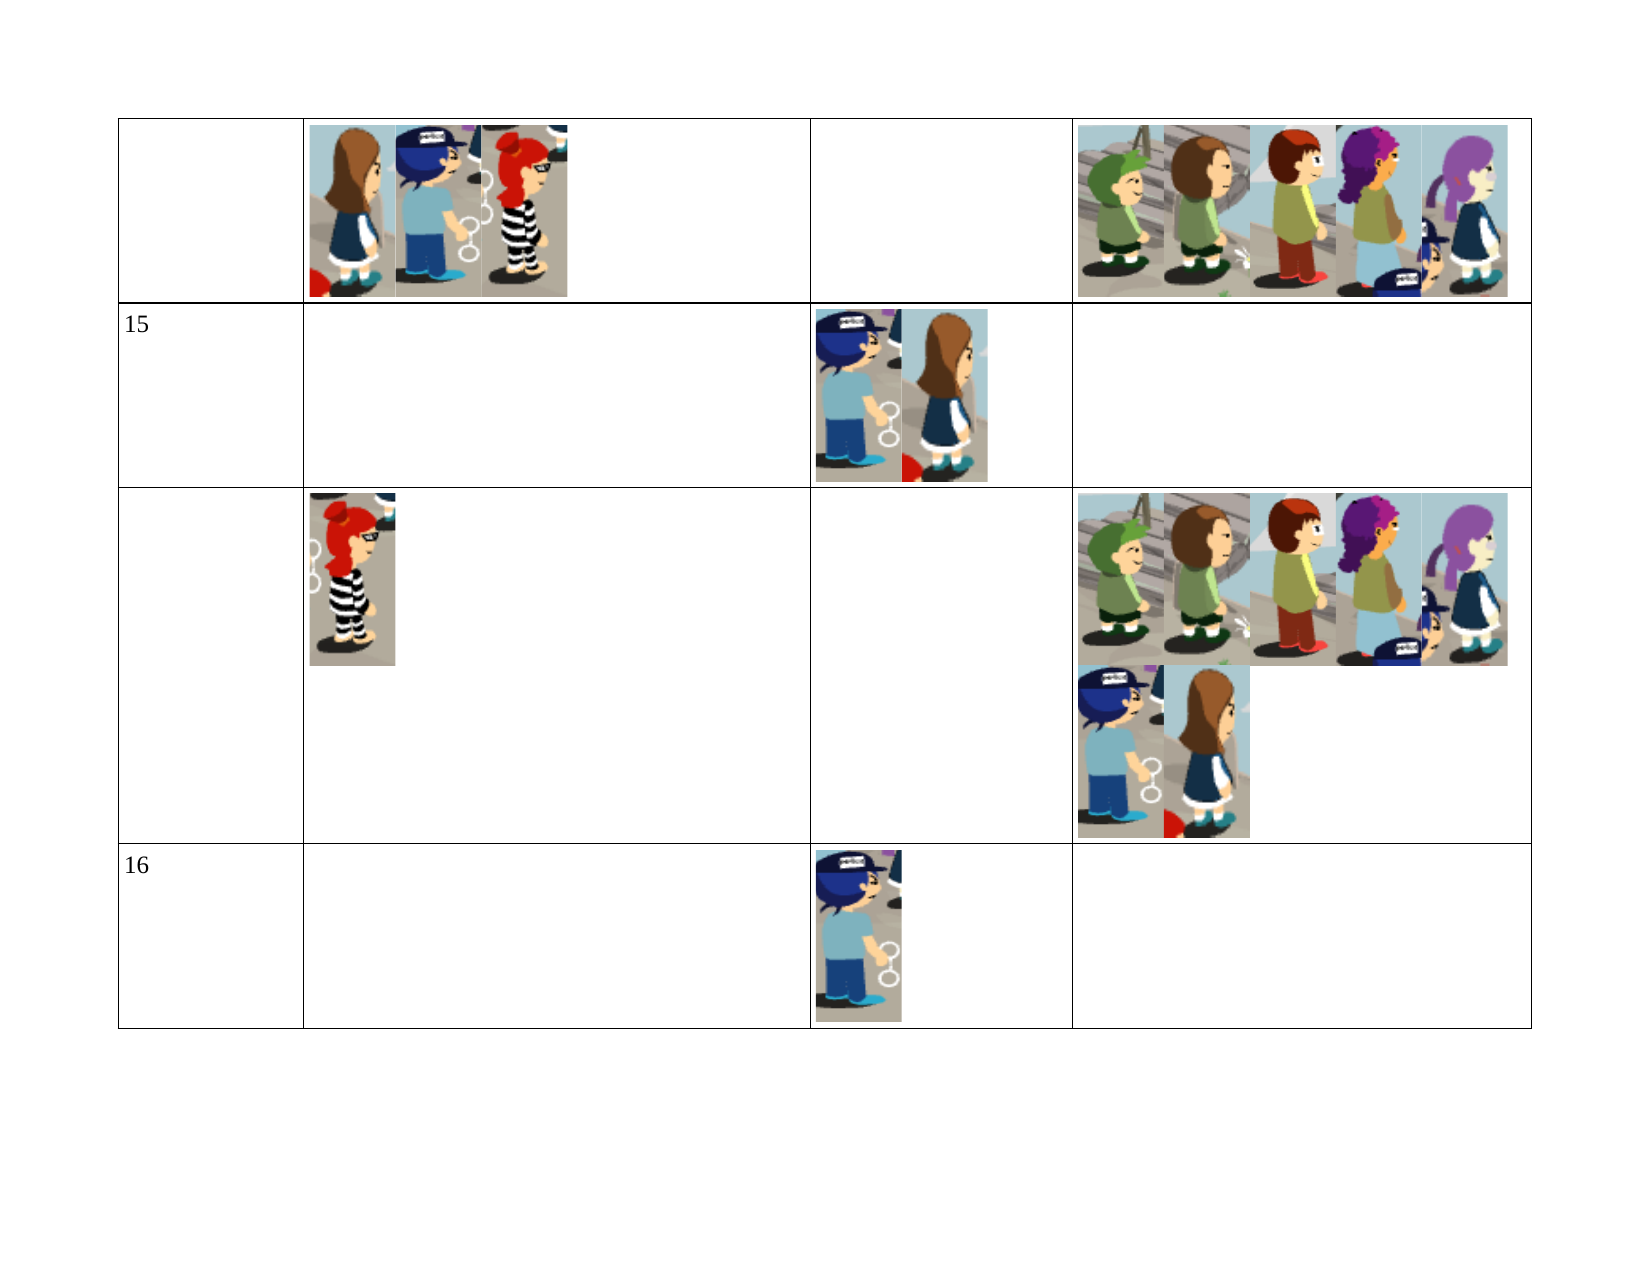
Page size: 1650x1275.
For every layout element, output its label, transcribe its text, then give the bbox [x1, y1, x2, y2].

table_cell [811, 844, 1072, 1027]
table_cell [1073, 304, 1531, 487]
table_cell [119, 119, 303, 302]
picture [309, 493, 396, 666]
table_cell [1073, 844, 1531, 1027]
picture [1078, 125, 1508, 297]
table_cell [304, 844, 810, 1027]
picture [815, 309, 988, 482]
table_cell [304, 488, 810, 843]
picture [309, 125, 568, 297]
picture [1078, 493, 1508, 838]
picture [815, 850, 902, 1022]
table_cell [304, 304, 810, 487]
table_cell 15 [119, 304, 303, 487]
table_cell [811, 119, 1072, 302]
table_cell [1073, 488, 1531, 843]
table_cell [119, 488, 303, 843]
table_cell [811, 488, 1072, 843]
table_cell [304, 119, 810, 302]
table_cell [1073, 119, 1531, 302]
table_cell 16 [119, 844, 303, 1027]
table_cell [811, 304, 1072, 487]
